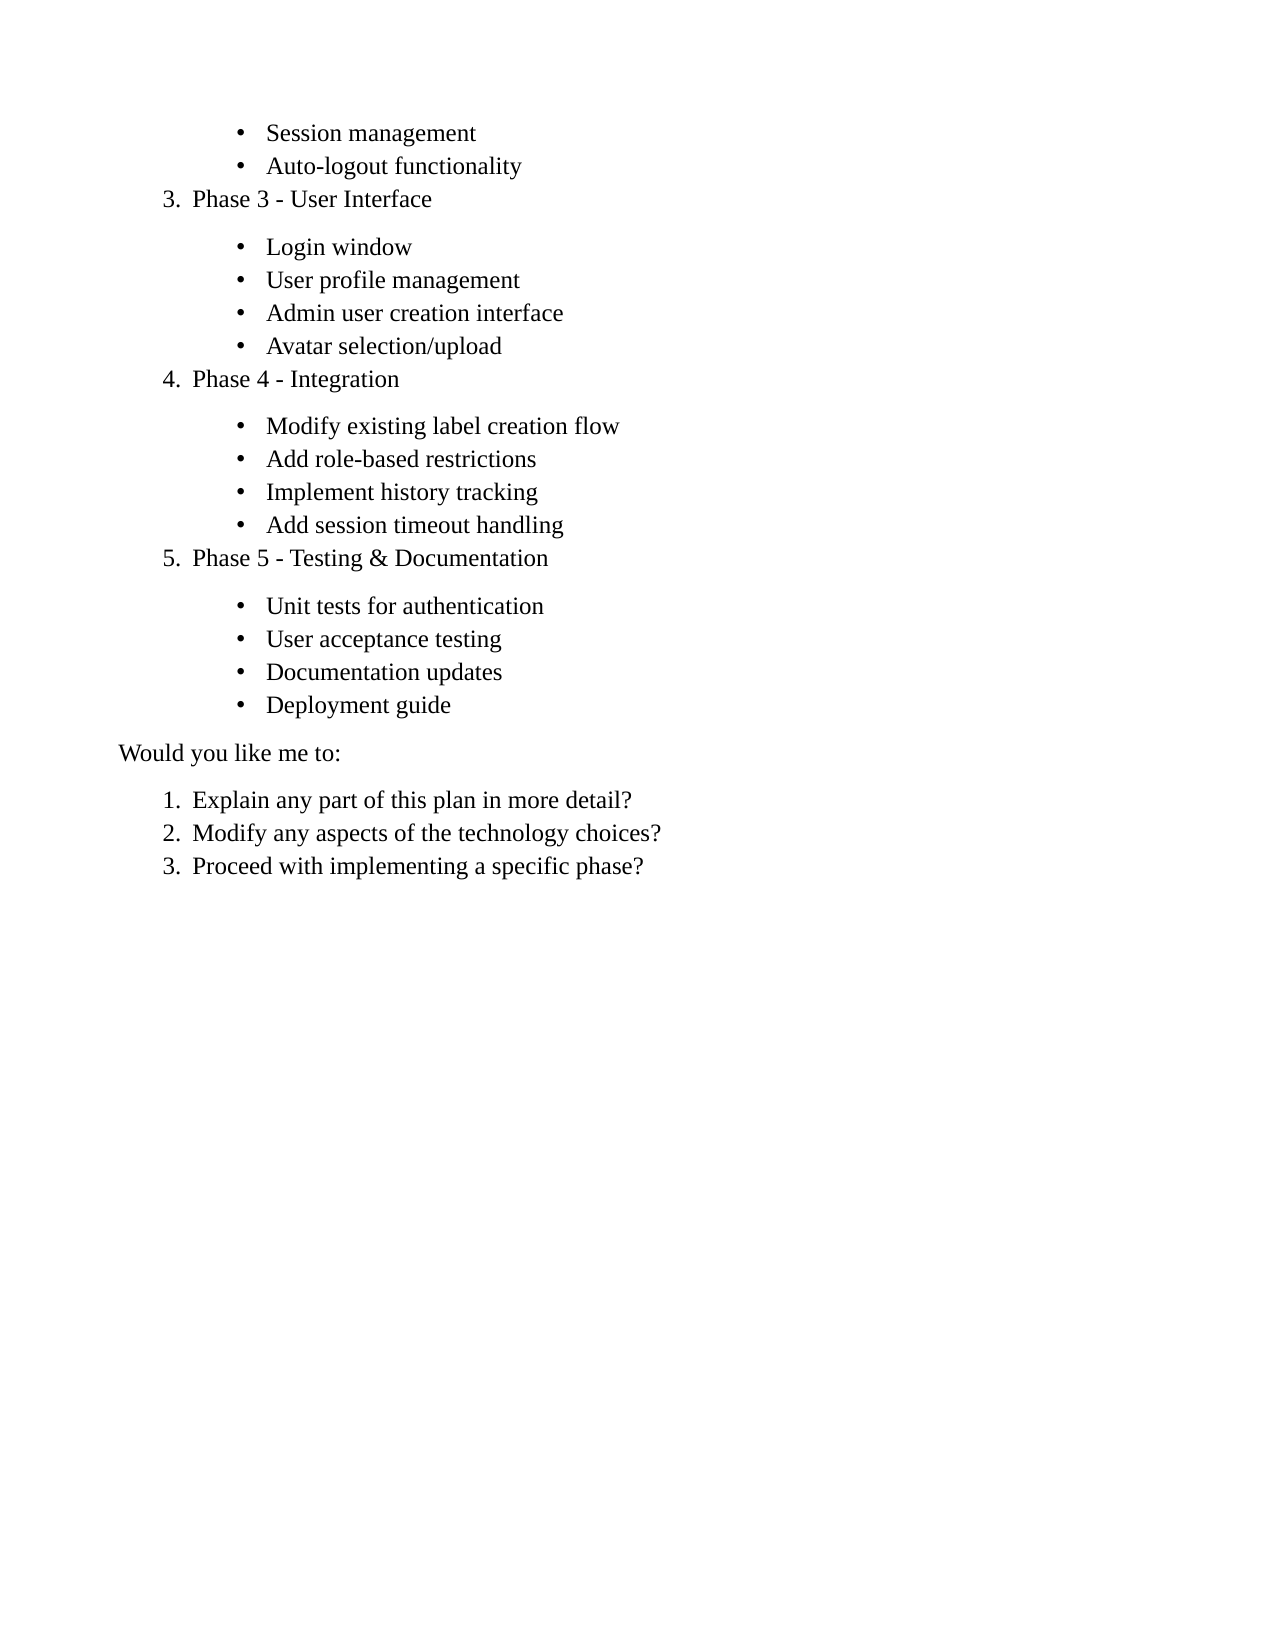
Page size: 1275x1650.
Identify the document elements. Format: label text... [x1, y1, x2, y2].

list Unit tests for authentication [236, 591, 1157, 620]
list Add session timeout handling [236, 511, 1157, 539]
list Explain any part of this plan in more detail? [162, 785, 1157, 814]
list Admin user creation interface [236, 298, 1157, 327]
list Modify existing label creation flow [236, 411, 1157, 440]
list Session management [236, 118, 1157, 147]
list Proceed with implementing a specific phase? [162, 851, 1157, 880]
list Add role-based restrictions [236, 444, 1157, 473]
list User acceptance testing [236, 624, 1157, 653]
list Modify any aspects of the technology choices? [162, 818, 1157, 847]
list User profile management [236, 265, 1157, 293]
list Documentation updates [236, 657, 1157, 686]
text Would you like me to: [118, 738, 1157, 767]
list Phase 4 - Integration [162, 364, 1157, 393]
list Implement history tracking [236, 477, 1157, 506]
list Phase 5 - Testing & Documentation [162, 543, 1157, 572]
list Phase 3 - User Interface [162, 184, 1157, 213]
list Avatar selection/upload [236, 331, 1157, 359]
list Deployment guide [236, 690, 1157, 719]
list Login window [236, 232, 1157, 261]
list Auto-logout functionality [236, 151, 1157, 180]
